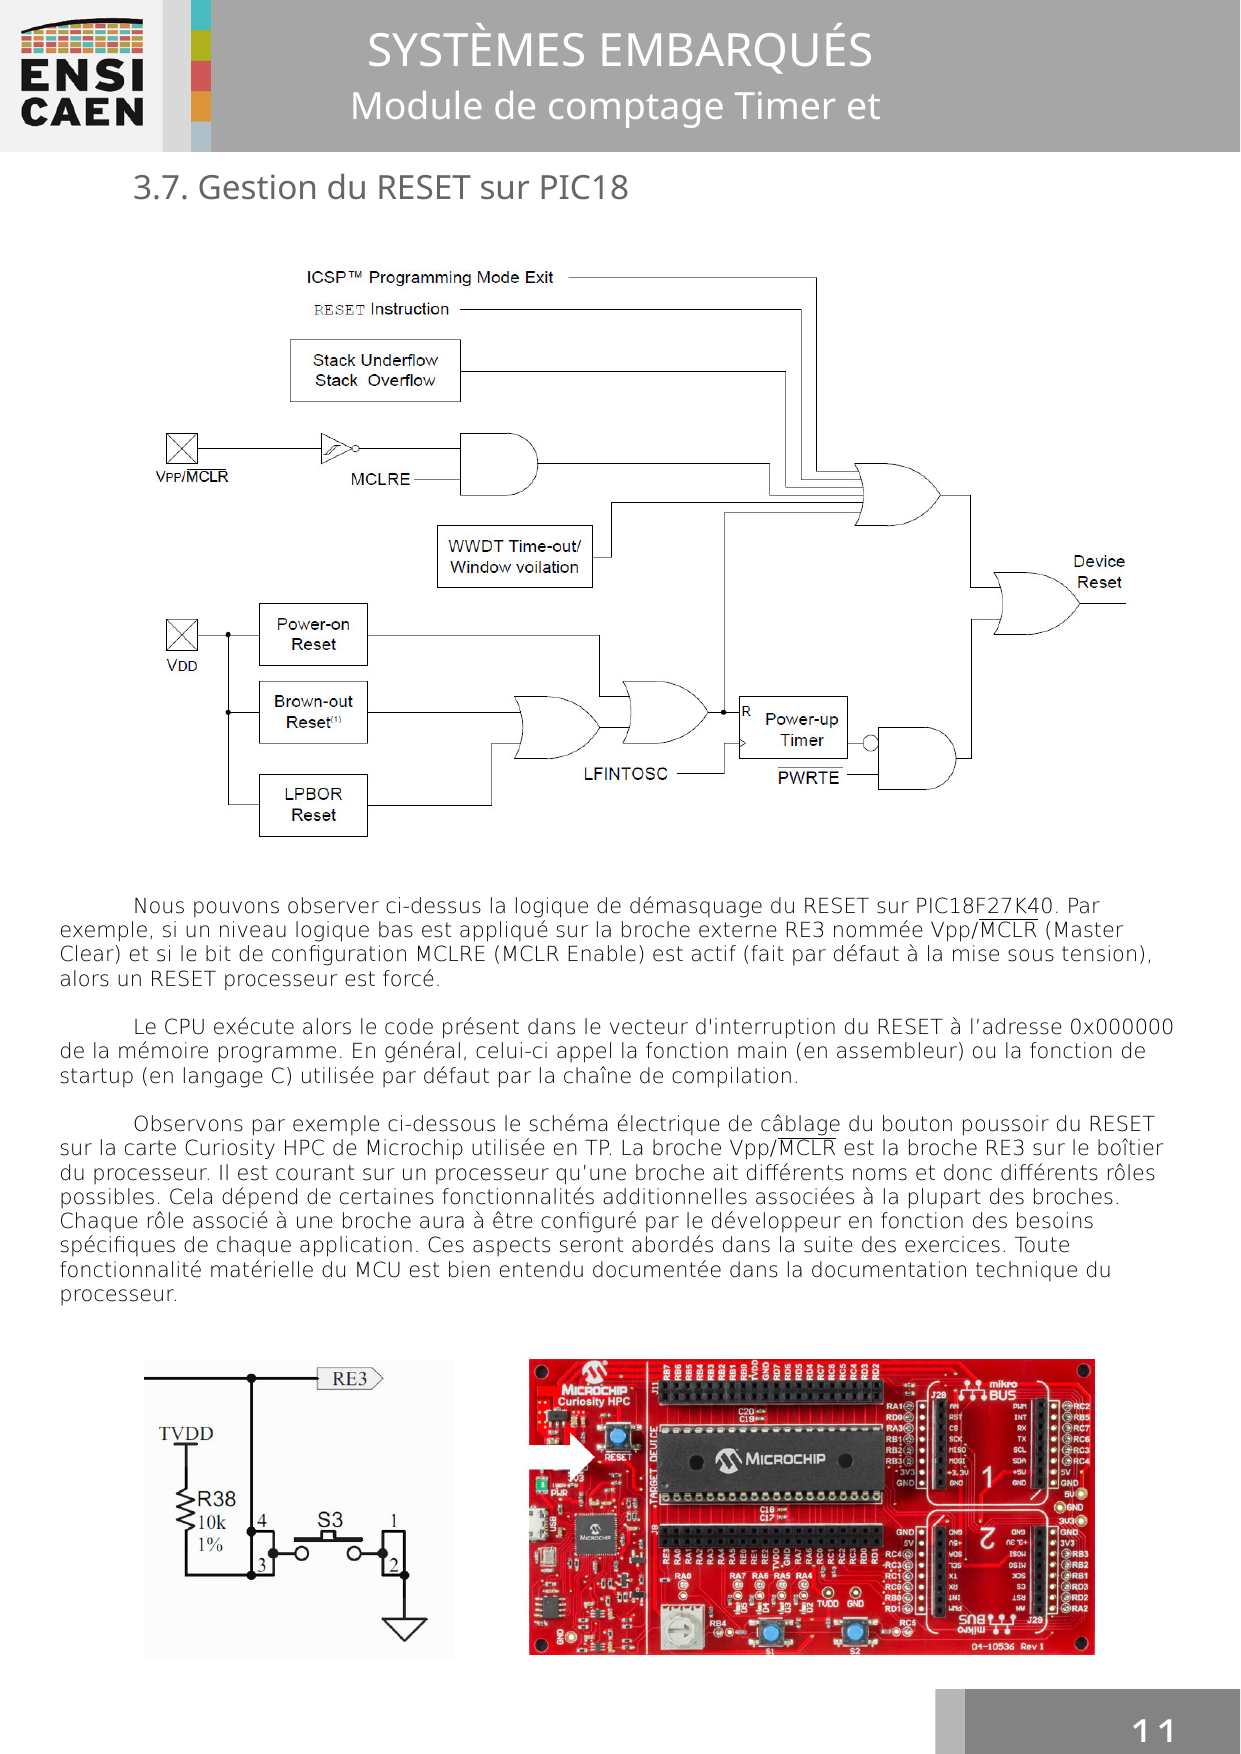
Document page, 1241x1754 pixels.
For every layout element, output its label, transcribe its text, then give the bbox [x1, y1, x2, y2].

picture [103, 1355, 1137, 1660]
picture [0, 0, 1241, 152]
text Observons par exemple ci-dessous le schéma électrique de câblage du bouton poussoir du RESET sur la carte Curiosity HPC de Microchip utilisée en TP. La broche Vpp/MCLR est la broche RE3 sur le boîtier du processeur. Il est courant sur un processeur qu’une broche ait différents noms et donc différents rôles possibles. Cela dépend de certaines fonctionnalités additionnelles associées à la plupart des broches. Chaque rôle associé à une broche aura à être configuré par le développeur en fonction des besoins spécifiques de chaque application. Ces aspects seront abordés dans la suite des exercices. Toute fonctionnalité matérielle du MCU est bien entendu documentée dans la documentation technique du processeur. [59, 1112, 1181, 1306]
text 3.7. Gestion du RESET sur PIC18 [59, 164, 1181, 209]
picture [935, 1689, 1241, 1754]
picture [103, 258, 1137, 846]
text Le CPU exécute alors le code présent dans le vecteur d'interruption du RESET à l’adresse 0x000000 de la mémoire programme. En général, celui-ci appel la fonction main (en assembleur) ou la fonction de startup (en langage C) utilisée par défaut par la chaîne de compilation. [59, 1015, 1181, 1088]
text Nous pouvons observer ci-dessus la logique de démasquage du RESET sur PIC18F27K40. Par exemple, si un niveau logique bas est appliqué sur la broche externe RE3 nommée Vpp/MCLR (Master Clear) et si le bit de configuration MCLRE (MCLR Enable) est actif (fait par défaut à la mise sous tension), alors un RESET processeur est forcé. [59, 894, 1181, 991]
